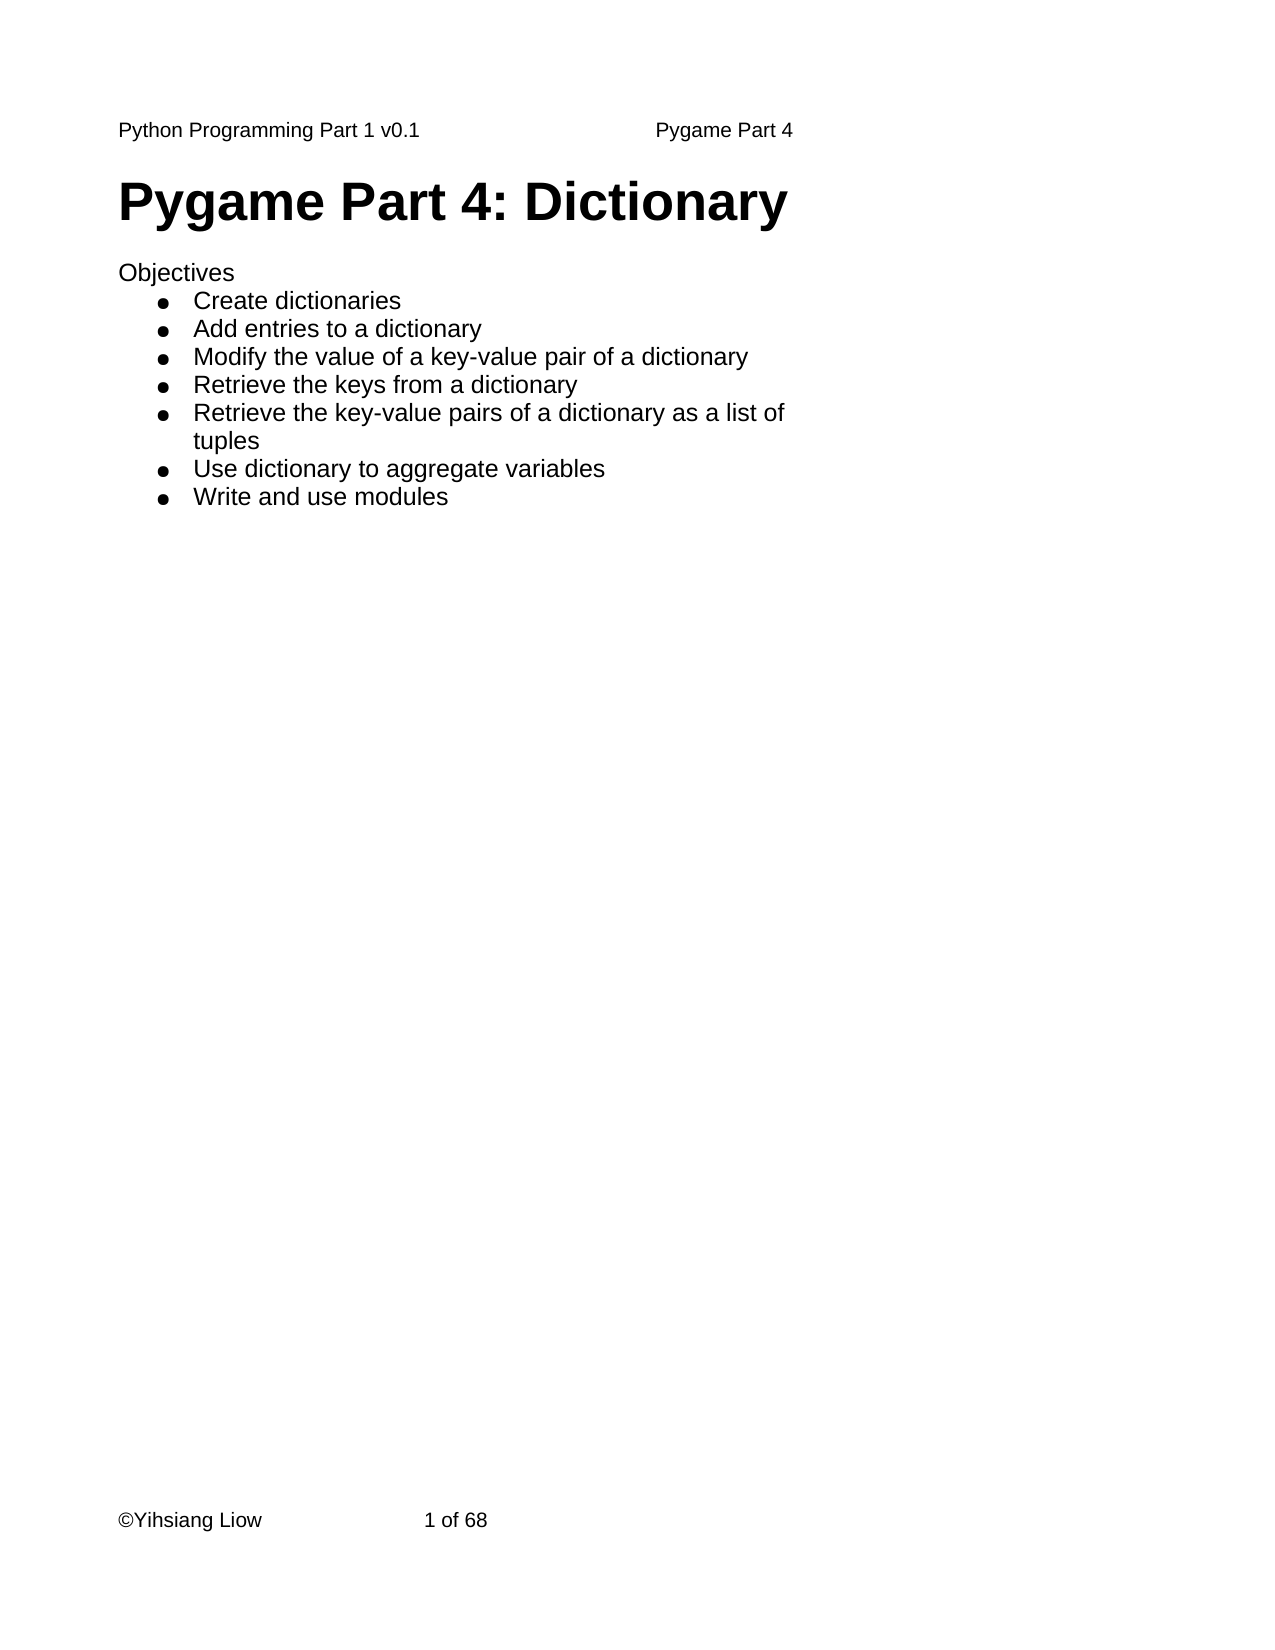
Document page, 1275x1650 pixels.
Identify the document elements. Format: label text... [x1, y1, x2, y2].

list Add entries to a dictionary [156, 315, 793, 343]
list Write and use modules [156, 483, 793, 511]
list Modify the value of a key-value pair of a dictionary [156, 343, 793, 371]
list Use dictionary to aggregate variables [156, 455, 793, 483]
list Retrieve the keys from a dictionary [156, 371, 793, 399]
list Create dictionaries [156, 287, 793, 315]
list Retrieve the key-value pairs of a dictionary as a list of tuples [156, 399, 793, 455]
text Objectives [118, 259, 793, 287]
text Pygame Part 4: Dictionary [118, 171, 793, 231]
